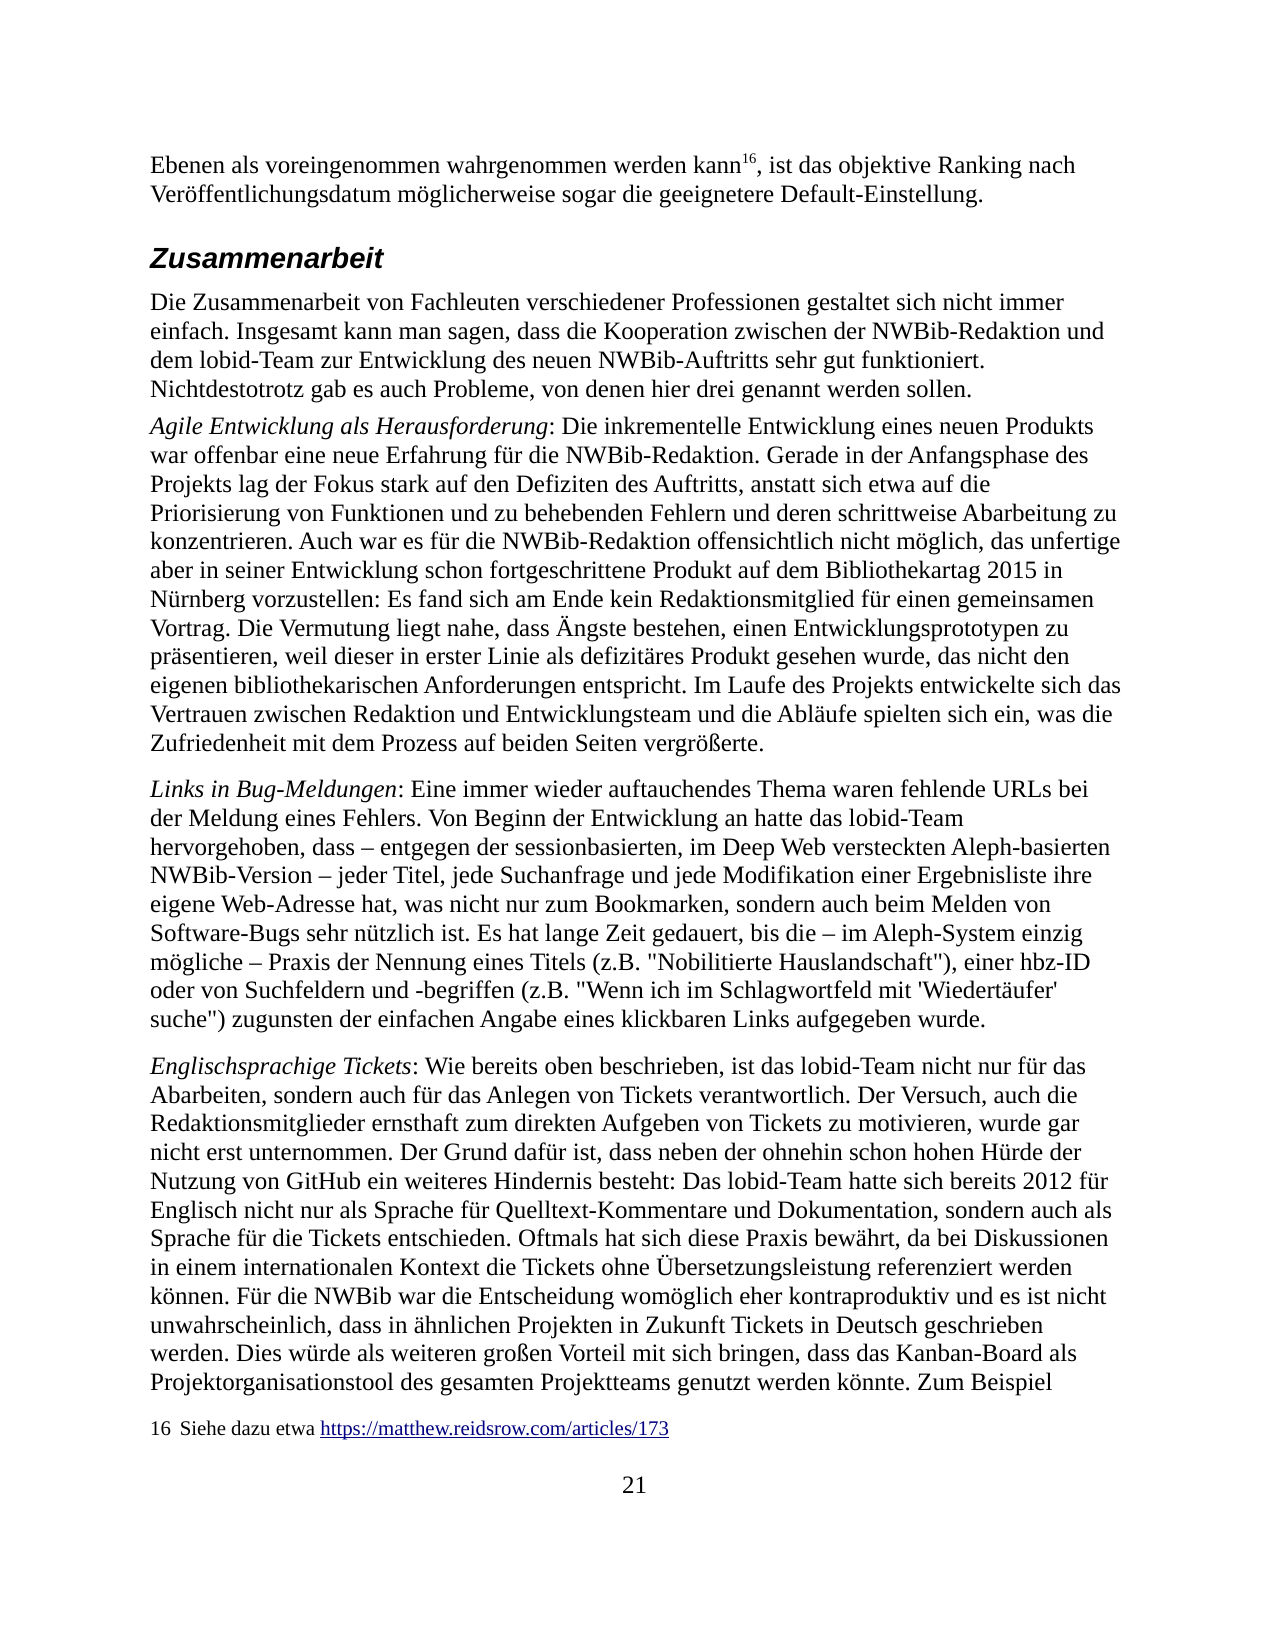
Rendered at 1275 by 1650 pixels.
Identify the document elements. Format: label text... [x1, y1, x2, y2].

text Ebenen als voreingenommen wahrgenommen werden kann, ist das objektive Ranking nach Veröffentlichungsdatum möglicherweise sogar die geeignetere Default-Einstellung. [150, 150, 1125, 207]
text Siehe dazu etwa https://matthew.reidsrow.com/articles/173 [150, 1416, 1125, 1440]
text Links in Bug-Meldungen: Eine immer wieder auftauchendes Thema waren fehlende URLs bei der Meldung eines Fehlers. Von Beginn der Entwicklung an hatte das lobid-Team hervorgehoben, dass – entgegen der sessionbasierten, im Deep Web versteckten Aleph-basierten NWBib-Version – jeder Titel, jede Suchanfrage und jede Modifikation einer Ergebnisliste ihre eigene Web-Adresse hat, was nicht nur zum Bookmarken, sondern auch beim Melden von Software-Bugs sehr nützlich ist. Es hat lange Zeit gedauert, bis die – im Aleph-System einzig mögliche – Praxis der Nennung eines Titels (z.B. "Nobilitierte Hauslandschaft"), einer hbz-ID oder von Suchfeldern und -begriffen (z.B. "Wenn ich im Schlagwortfeld mit 'Wiedertäufer' suche") zugunsten der einfachen Angabe eines klickbaren Links aufgegeben wurde. [150, 774, 1125, 1033]
text Englischsprachige Tickets: Wie bereits oben beschrieben, ist das lobid-Team nicht nur für das Abarbeiten, sondern auch für das Anlegen von Tickets verantwortlich. Der Versuch, auch die Redaktionsmitglieder ernsthaft zum direkten Aufgeben von Tickets zu motivieren, wurde gar nicht erst unternommen. Der Grund dafür ist, dass neben der ohnehin schon hohen Hürde der Nutzung von GitHub ein weiteres Hindernis besteht: Das lobid-Team hatte sich bereits 2012 für Englisch nicht nur als Sprache für Quelltext-Kommentare und Dokumentation, sondern auch als Sprache für die Tickets entschieden. Oftmals hat sich diese Praxis bewährt, da bei Diskussionen in einem internationalen Kontext die Tickets ohne Übersetzungsleistung referenziert werden können. Für die NWBib war die Entscheidung womöglich eher kontraproduktiv und es ist nicht unwahrscheinlich, dass in ähnlichen Projekten in Zukunft Tickets in Deutsch geschrieben werden. Dies würde als weiteren großen Vorteil mit sich bringen, dass das Kanban-Board als Projektorganisationstool des gesamten Projektteams genutzt werden könnte. Zum Beispiel [150, 1051, 1125, 1396]
text Agile Entwicklung als Herausforderung: Die inkrementelle Entwicklung eines neuen Produkts war offenbar eine neue Erfahrung für die NWBib-Redaktion. Gerade in der Anfangsphase des Projekts lag der Fokus stark auf den Defiziten des Auftritts, anstatt sich etwa auf die Priorisierung von Funktionen und zu behebenden Fehlern und deren schrittweise Abarbeitung zu konzentrieren. Auch war es für die NWBib-Redaktion offensichtlich nicht möglich, das unfertige aber in seiner Entwicklung schon fortgeschrittene Produkt auf dem Bibliothekartag 2015 in Nürnberg vorzustellen: Es fand sich am Ende kein Redaktionsmitglied für einen gemeinsamen Vortrag. Die Vermutung liegt nahe, dass Ängste bestehen, einen Entwicklungsprototypen zu präsentieren, weil dieser in erster Linie als defizitäres Produkt gesehen wurde, das nicht den eigenen bibliothekarischen Anforderungen entspricht. Im Laufe des Projekts entwickelte sich das Vertrauen zwischen Redaktion und Entwicklungsteam und die Abläufe spielten sich ein, was die Zufriedenheit mit dem Prozess auf beiden Seiten vergrößerte. [150, 411, 1125, 756]
text Die Zusammenarbeit von Fachleuten verschiedener Professionen gestaltet sich nicht immer einfach. Insgesamt kann man sagen, dass die Kooperation zwischen der NWBib-Redaktion und dem lobid-Team zur Entwicklung des neuen NWBib-Auftritts sehr gut funktioniert. Nichtdestotrotz gab es auch Probleme, von denen hier drei genannt werden sollen. [150, 287, 1125, 402]
subtitle Zusammenarbeit [150, 241, 1125, 275]
